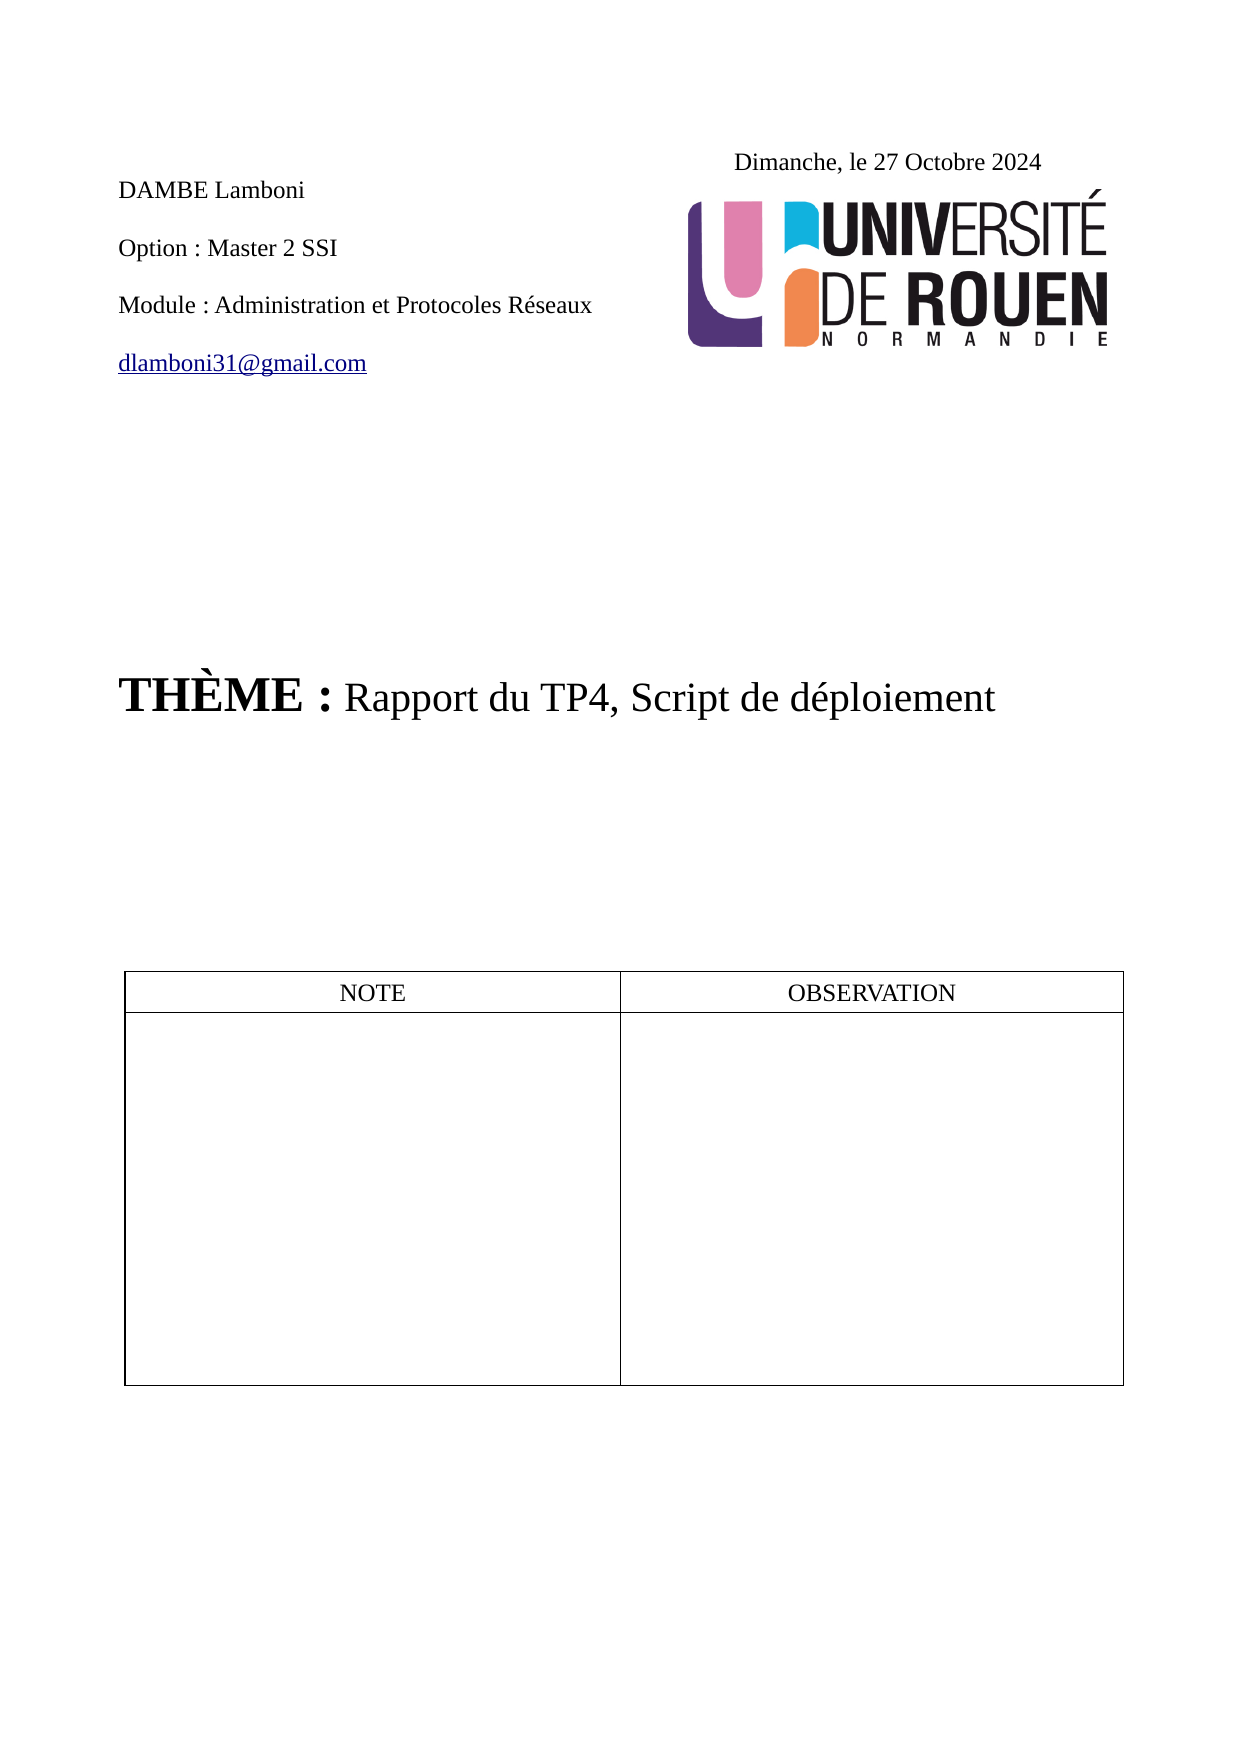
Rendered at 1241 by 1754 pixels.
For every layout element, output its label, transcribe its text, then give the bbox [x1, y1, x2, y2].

table_cell [126, 1013, 620, 1385]
picture [681, 181, 1113, 374]
text DAMBE Lamboni [118, 176, 1122, 204]
table_header NOTE [126, 972, 620, 1012]
text dlamboni31@gmail.com [118, 348, 1122, 377]
table_cell [621, 1013, 1123, 1385]
text Dimanche, le 27 Octobre 2024 [118, 147, 1122, 176]
table_header OBSERVATION [621, 972, 1123, 1012]
text THÈME : Rapport du TP4, Script de déploiement [118, 664, 1122, 722]
text Option : Master 2 SSI [118, 233, 681, 262]
text Module : Administration et Protocoles Réseaux [118, 291, 681, 319]
